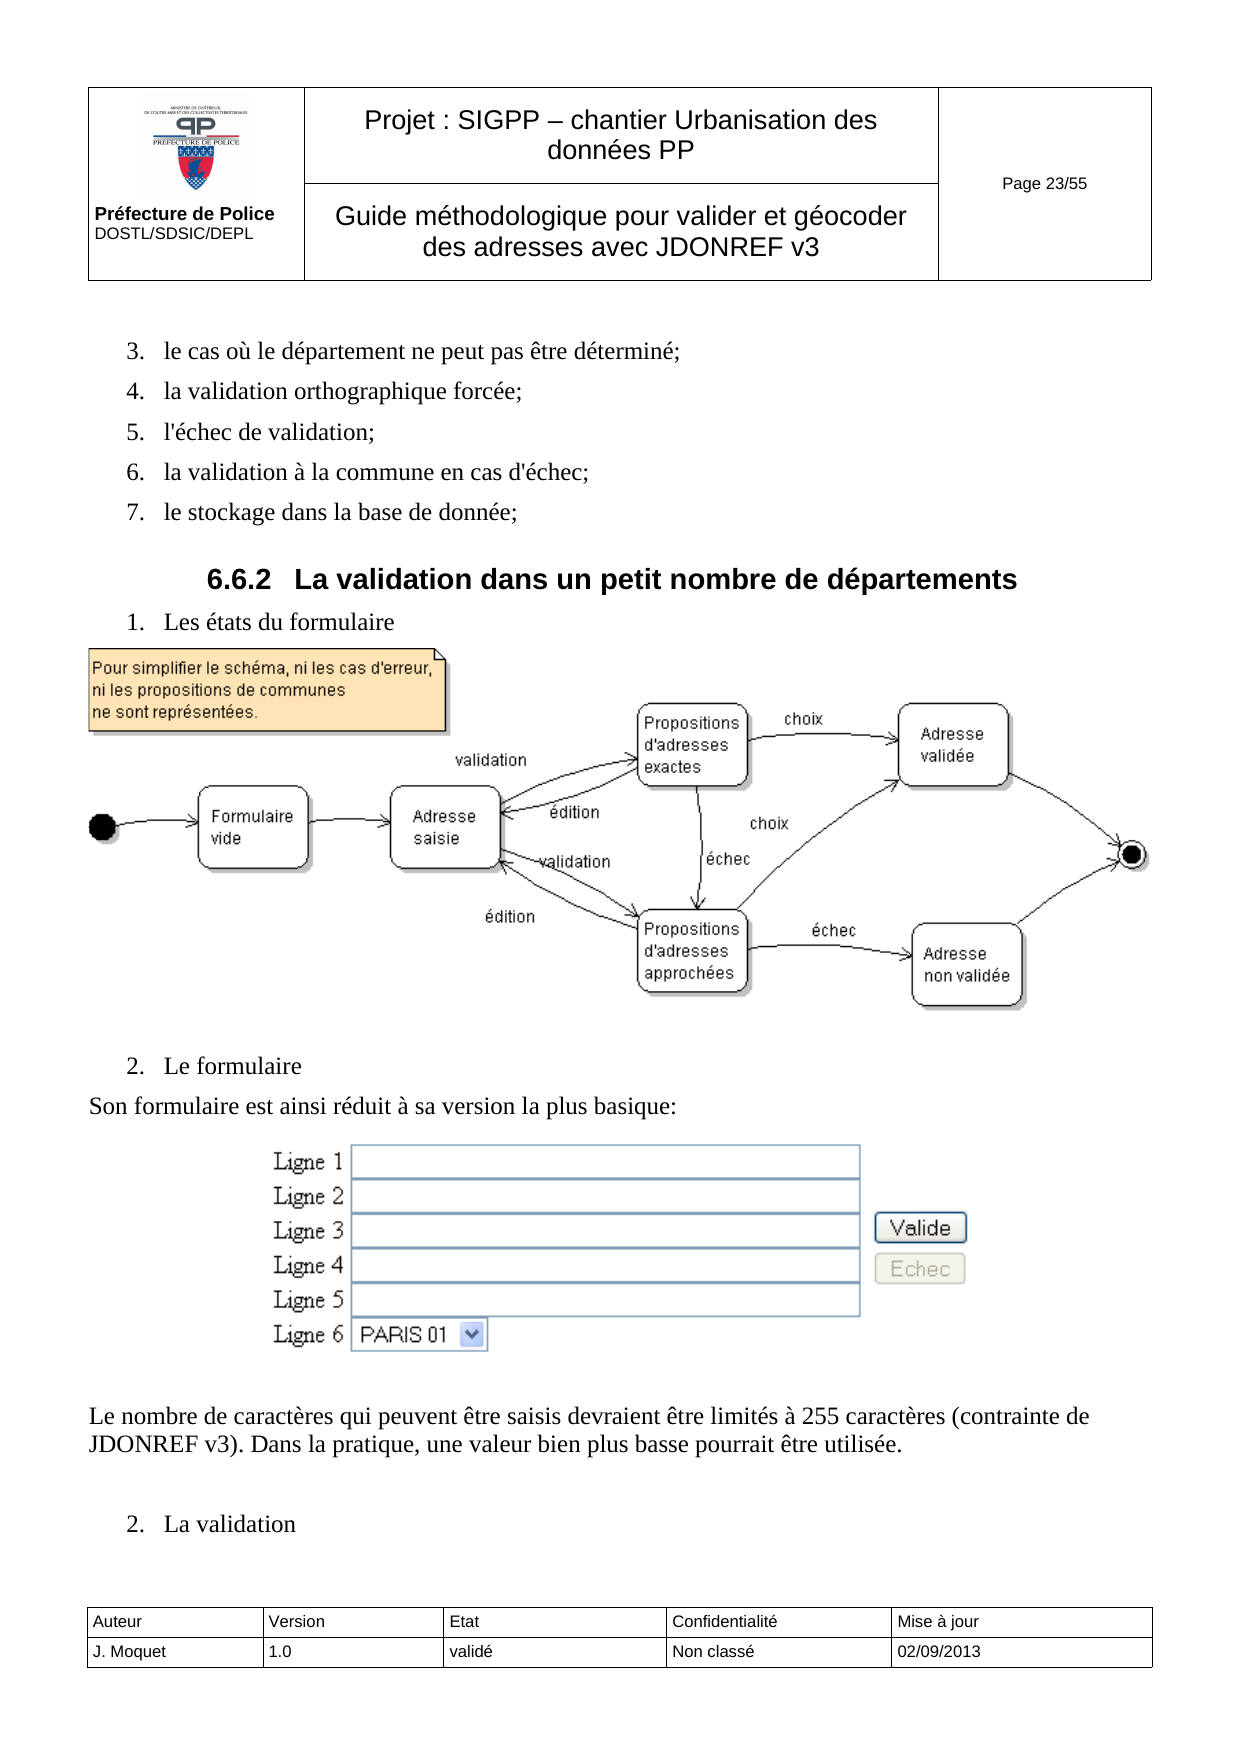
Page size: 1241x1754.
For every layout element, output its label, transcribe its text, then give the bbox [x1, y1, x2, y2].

list la validation à la commune en cas d'échec; [126, 458, 1152, 486]
picture [141, 92, 252, 203]
list La validation [126, 1511, 1152, 1538]
text Le nombre de caractères qui peuvent être saisis devraient être limités à 255 caractères (contrainte de JDONREF v3). Dans la pratique, une valeur bien plus basse pourrait être utilisée. [88, 1402, 1152, 1458]
subtitle La validation dans un petit nombre de départements [207, 563, 1152, 596]
list la validation orthographique forcée; [126, 377, 1152, 405]
list le stockage dans la base de donnée; [126, 498, 1152, 526]
list Le formulaire [126, 1052, 1152, 1080]
text Son formulaire est ainsi réduit à sa version la plus basique: [88, 1092, 1152, 1120]
picture [88, 648, 1152, 1012]
list le cas où le département ne peut pas être déterminé; [126, 337, 1152, 365]
picture [268, 1132, 972, 1363]
list l'échec de validation; [126, 418, 1152, 445]
list Les états du formulaire [126, 608, 1152, 636]
